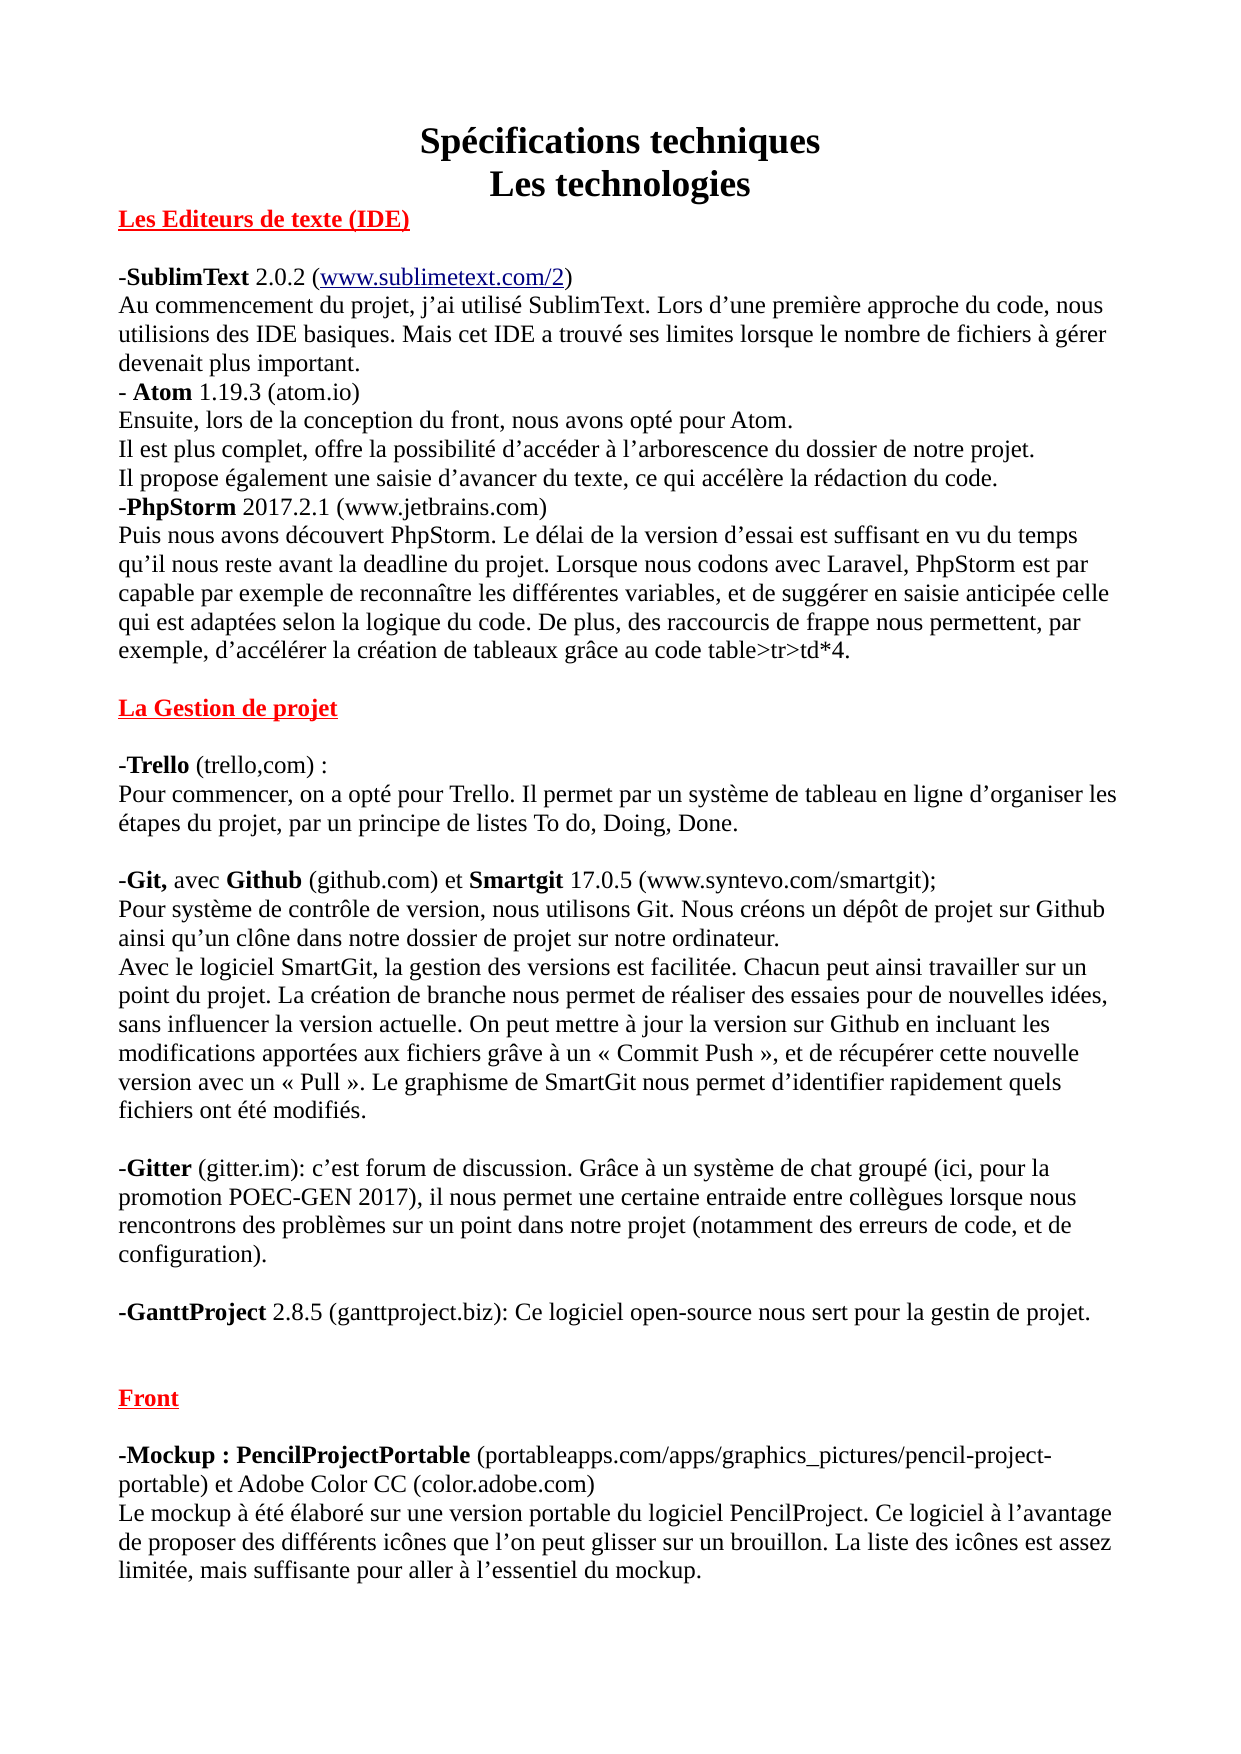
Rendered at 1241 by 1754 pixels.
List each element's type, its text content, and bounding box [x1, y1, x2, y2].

text Avec le logiciel SmartGit, la gestion des versions est facilitée. Chacun peut ainsi travailler sur un point du projet. La création de branche nous permet de réaliser des essaies pour de nouvelles idées, sans influencer la version actuelle. On peut mettre à jour la version sur Github en incluant les modifications apportées aux fichiers grâve à un « Commit Push », et de récupérer cette nouvelle version avec un « Pull ». Le graphisme de SmartGit nous permet d’identifier rapidement quels fichiers ont été modifiés. [118, 952, 1122, 1124]
text Les Editeurs de texte (IDE) [118, 204, 1122, 233]
text Pour commencer, on a opté pour Trello. Il permet par un système de tableau en ligne d’organiser les étapes du projet, par un principe de listes To do, Doing, Done. [118, 779, 1122, 837]
text -Mockup : PencilProjectPortable (portableapps.com/apps/graphics_pictures/pencil-project-portable) et Adobe Color CC (color.adobe.com) [118, 1441, 1122, 1498]
text Il propose également une saisie d’avancer du texte, ce qui accélère la rédaction du code. [118, 463, 1122, 492]
text Au commencement du projet, j’ai utilisé SublimText. Lors d’une première approche du code, nous utilisions des IDE basiques. Mais cet IDE a trouvé ses limites lorsque le nombre de fichiers à gérer devenait plus important. [118, 291, 1122, 377]
text Puis nous avons découvert PhpStorm. Le délai de la version d’essai est suffisant en vu du temps qu’il nous reste avant la deadline du projet. Lorsque nous codons avec Laravel, PhpStorm est par capable par exemple de reconnaître les différentes variables, et de suggérer en saisie anticipée celle qui est adaptées selon la logique du code. De plus, des raccourcis de frappe nous permettent, par exemple, d’accélérer la création de tableaux grâce au code table>tr>td*4. [118, 521, 1122, 664]
text -Gitter (gitter.im): c’est forum de discussion. Grâce à un système de chat groupé (ici, pour la promotion POEC-GEN 2017), il nous permet une certaine entraide entre collègues lorsque nous rencontrons des problèmes sur un point dans notre projet (notamment des erreurs de code, et de configuration). [118, 1153, 1122, 1268]
text Ensuite, lors de la conception du front, nous avons opté pour Atom. [118, 406, 1122, 434]
text -PhpStorm 2017.2.1 (www.jetbrains.com) [118, 492, 1122, 521]
text Il est plus complet, offre la possibilité d’accéder à l’arborescence du dossier de notre projet. [118, 434, 1122, 463]
text Le mockup à été élaboré sur une version portable du logiciel PencilProject. Ce logiciel à l’avantage de proposer des différents icônes que l’on peut glisser sur un brouillon. La liste des icônes est assez limitée, mais suffisante pour aller à l’essentiel du mockup. [118, 1498, 1122, 1584]
text -GanttProject 2.8.5 (ganttproject.biz): Ce logiciel open-source nous sert pour la gestin de projet. [118, 1297, 1122, 1326]
text Pour système de contrôle de version, nous utilisons Git. Nous créons un dépôt de projet sur Github ainsi qu’un clône dans notre dossier de projet sur notre ordinateur. [118, 894, 1122, 952]
text Les technologies [118, 161, 1122, 204]
text -Trello (trello,com) : [118, 751, 1122, 779]
text -Git, avec Github (github.com) et Smartgit 17.0.5 (www.syntevo.com/smartgit); [118, 866, 1122, 894]
text Front [118, 1383, 1122, 1412]
text - Atom 1.19.3 (atom.io) [118, 377, 1122, 406]
text Spécifications techniques [118, 118, 1122, 161]
text La Gestion de projet [118, 693, 1122, 722]
text -SublimText 2.0.2 (www.sublimetext.com/2) [118, 262, 1122, 291]
